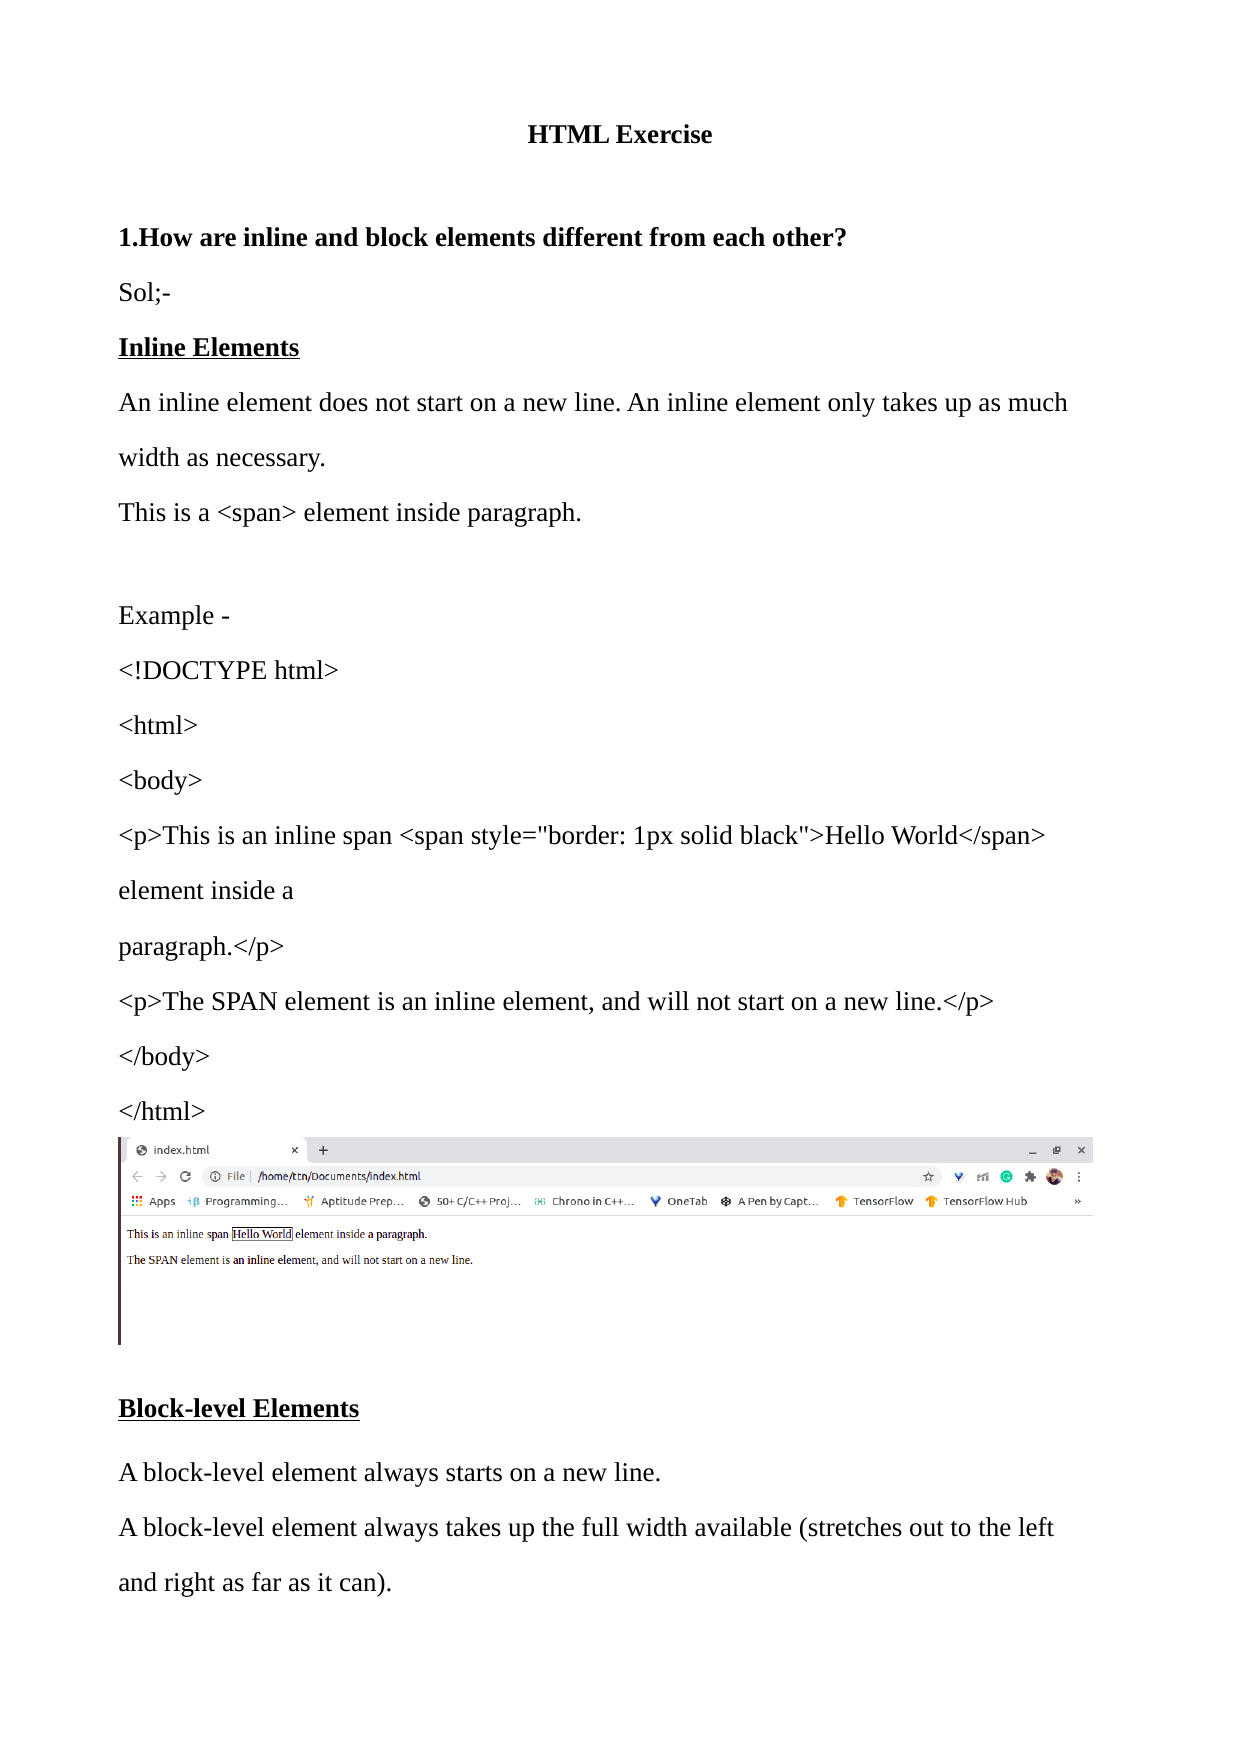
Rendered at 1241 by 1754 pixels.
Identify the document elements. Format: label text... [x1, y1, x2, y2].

text <!DOCTYPE html> [118, 667, 1122, 682]
text <p>This is an inline span <span style="border: 1px solid black">Hello World</span> [995, 832, 1122, 848]
text Example - [185, 612, 1122, 627]
text <html> [118, 722, 1122, 738]
text </body> [188, 1053, 1122, 1068]
text A block-level element always takes up the full width available (stretches out to the left [802, 1524, 1122, 1539]
text This is a <span> element inside paragraph. [246, 509, 469, 525]
text width as necessary. [314, 454, 1122, 469]
text A block-level element always takes up the full width available (stretches out to the left [118, 1524, 420, 1539]
text </body> [118, 1053, 187, 1068]
text This is a <span> element inside paragraph. [118, 509, 244, 525]
picture [118, 1137, 1094, 1345]
text <p>This is an inline span <span style="border: 1px solid black">Hello World</span> [137, 832, 355, 848]
text paragraph.</p> [203, 942, 261, 958]
text A block-level element always starts on a new line. [118, 1469, 420, 1484]
text Sol;- [118, 289, 1122, 304]
text A block-level element always takes up the full width available (stretches out to the left [525, 1524, 802, 1539]
text width as necessary. [118, 454, 313, 469]
text and right as far as it can). [118, 1579, 381, 1594]
text </html> [118, 1108, 1122, 1123]
text <p>This is an inline span <span style="border: 1px solid black">Hello World</span> [494, 832, 648, 848]
text paragraph.</p> [259, 942, 1122, 958]
text <p>The SPAN element is an inline element, and will not start on a new line.</p> [137, 998, 967, 1013]
text Example - [118, 612, 183, 627]
text <body> [180, 777, 1122, 793]
text <p>This is an inline span <span style="border: 1px solid black">Hello World</span> [650, 832, 993, 848]
text An inline element does not start on a new line. An inline element only takes up as much [962, 399, 1122, 414]
text 1.How are inline and block elements different from each other? [118, 234, 1122, 249]
text paragraph.</p> [122, 942, 205, 958]
text An inline element does not start on a new line. An inline element only takes up as much [118, 399, 868, 414]
text This is a <span> element inside paragraph. [552, 509, 1122, 525]
text HTML Exercise [118, 118, 1122, 149]
text A block-level element always starts on a new line. [421, 1469, 1122, 1484]
text This is a <span> element inside paragraph. [471, 509, 550, 525]
text <body> [118, 777, 180, 793]
text and right as far as it can). [381, 1579, 1122, 1594]
subtitle Block-level Elements [118, 1392, 1122, 1424]
text Inline Elements [118, 344, 1122, 359]
text <p>The SPAN element is an inline element, and will not start on a new line.</p> [969, 998, 1122, 1013]
text element inside a [118, 887, 1122, 903]
